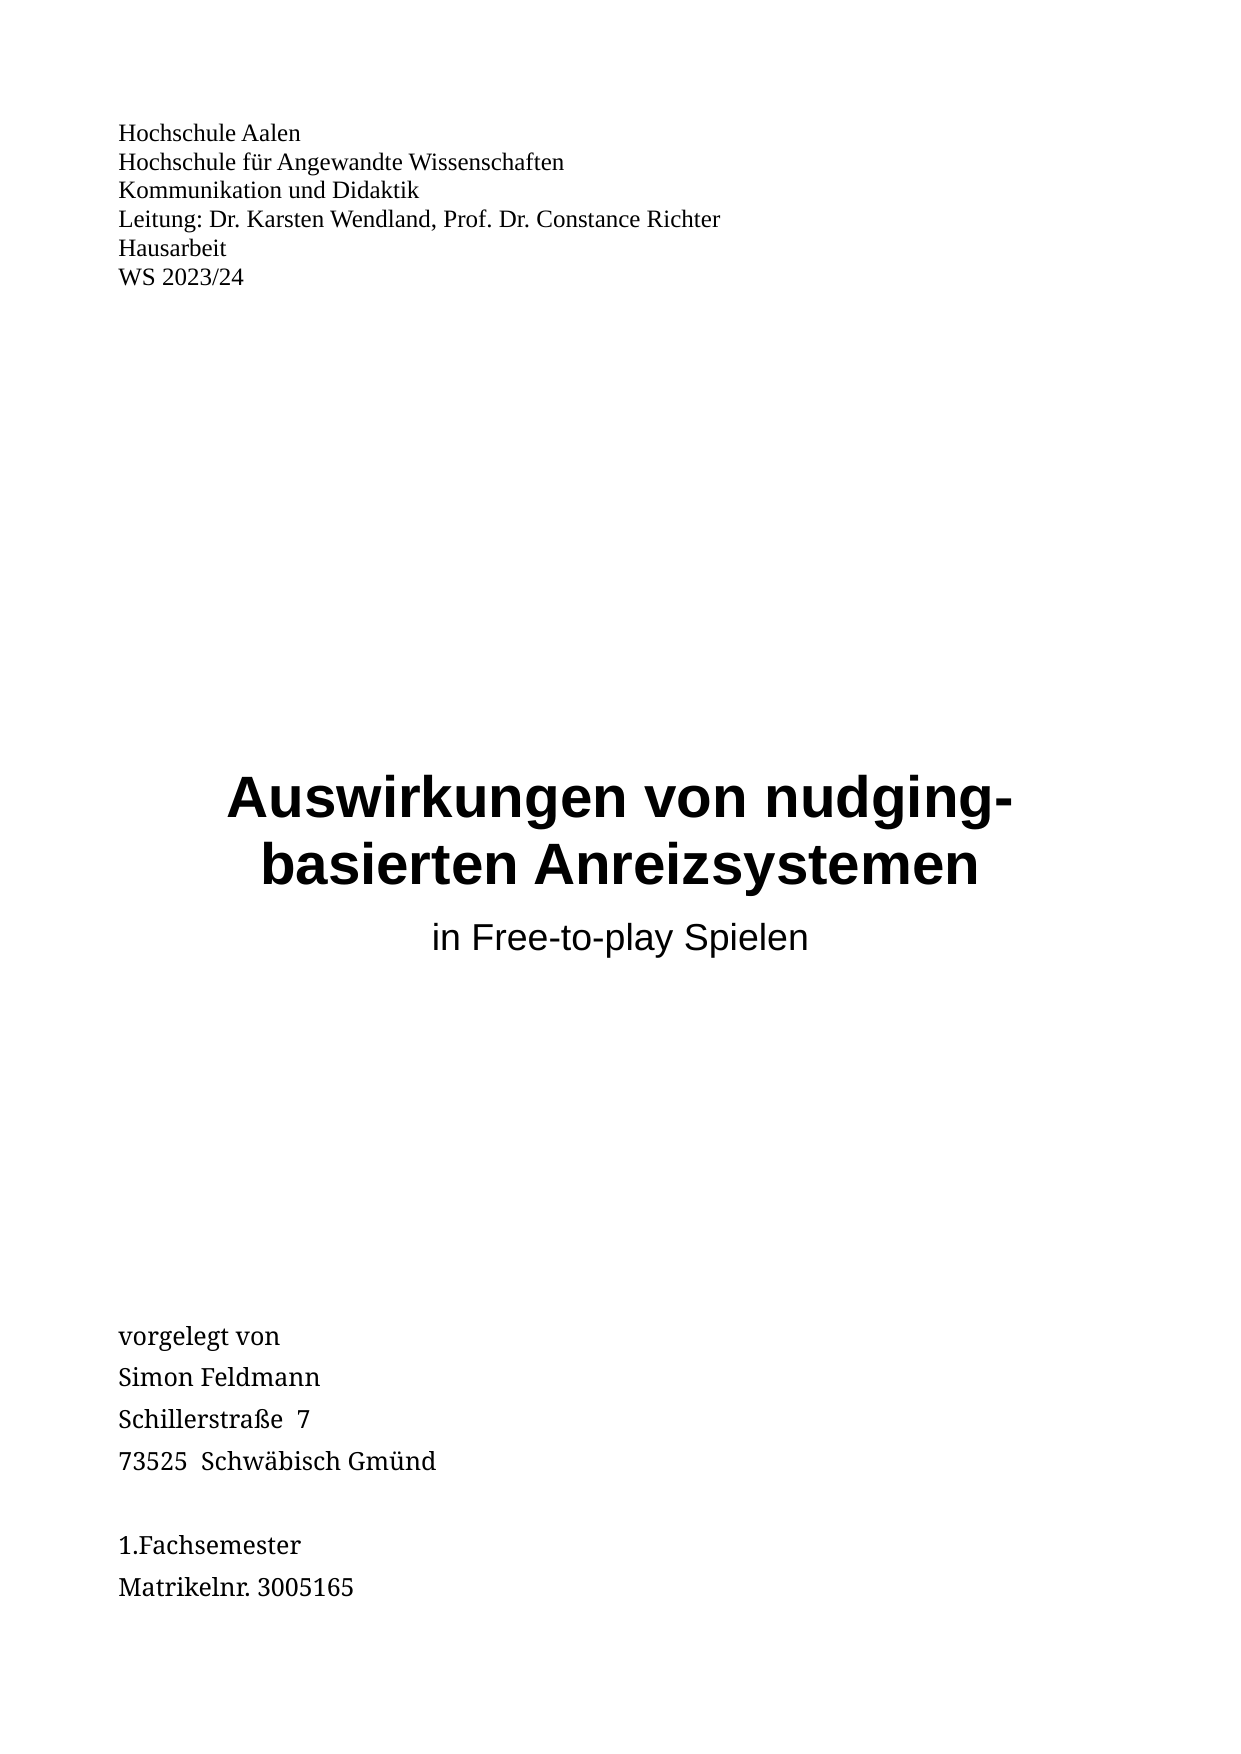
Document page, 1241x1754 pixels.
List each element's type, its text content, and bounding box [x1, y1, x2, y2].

text vorgelegt von [118, 1318, 1122, 1352]
text WS 2023/24 [118, 262, 1122, 291]
text Schillerstraße 7 [118, 1402, 1122, 1436]
text Leitung: Dr. Karsten Wendland, Prof. Dr. Constance Richter [118, 204, 1122, 233]
text Hausarbeit [118, 233, 1122, 262]
title Auswirkungen von nudging-basierten Anreizsystemen [118, 763, 1122, 897]
text 1.Fachsemester [118, 1527, 1122, 1562]
text Hochschule Aalen [118, 118, 1122, 147]
text Matrikelnr. 3005165 [118, 1569, 1122, 1603]
text Simon Feldmann [118, 1360, 1122, 1394]
text Kommunikation und Didaktik [118, 176, 1122, 204]
text Hochschule für Angewandte Wissenschaften [118, 147, 1122, 176]
text 73525 Schwäbisch Gmünd [118, 1444, 1122, 1478]
subtitle in Free-to-play Spielen [118, 916, 1122, 959]
